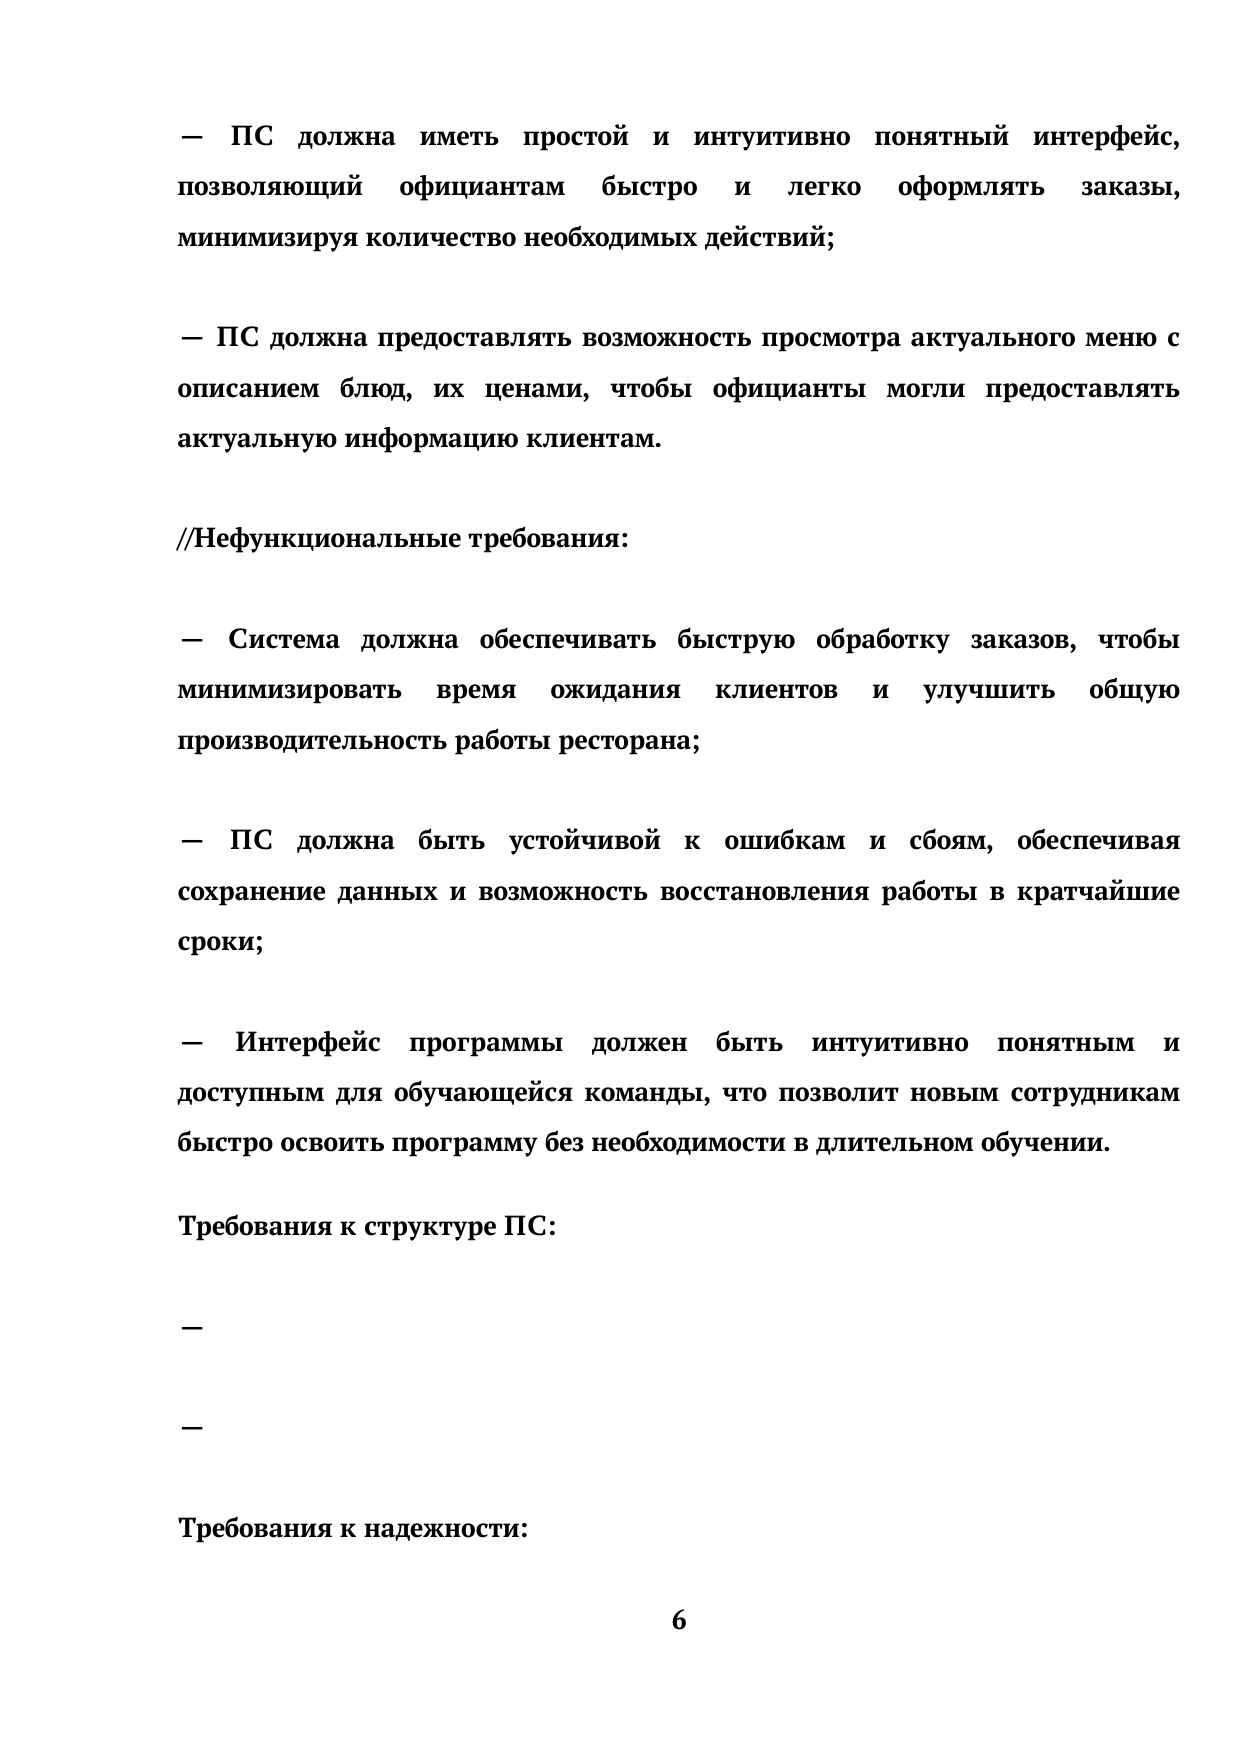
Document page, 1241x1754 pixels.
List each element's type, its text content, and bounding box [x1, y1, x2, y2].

text Требования к надежности: [177, 1510, 1181, 1544]
text — [177, 1409, 1181, 1443]
text — Система должна обеспечивать быструю обработку заказов, чтобы минимизировать время ожидания клиентов и улучшить общую производительность работы ресторана; [177, 621, 1181, 755]
text Требования к структуре ПС: [177, 1208, 1181, 1242]
text — [177, 1309, 1181, 1342]
text //Нефункциональные требования: [177, 521, 1181, 554]
text — ПС должна иметь простой и интуитивно понятный интерфейс, позволяющий официантам быстро и легко оформлять заказы, минимизируя количество необходимых действий; [177, 118, 1181, 252]
text — Интерфейс программы должен быть интуитивно понятным и доступным для обучающейся команды, что позволит новым сотрудникам быстро освоить программу без необходимости в длительном обучении. [177, 1024, 1181, 1158]
text — ПС должна быть устойчивой к ошибкам и сбоям, обеспечивая сохранение данных и возможность восстановления работы в кратчайшие сроки; [177, 822, 1181, 957]
text — ПС должна предоставлять возможность просмотра актуального меню с описанием блюд, их ценами, чтобы официанты могли предоставлять актуальную информацию клиентам. [177, 319, 1181, 453]
